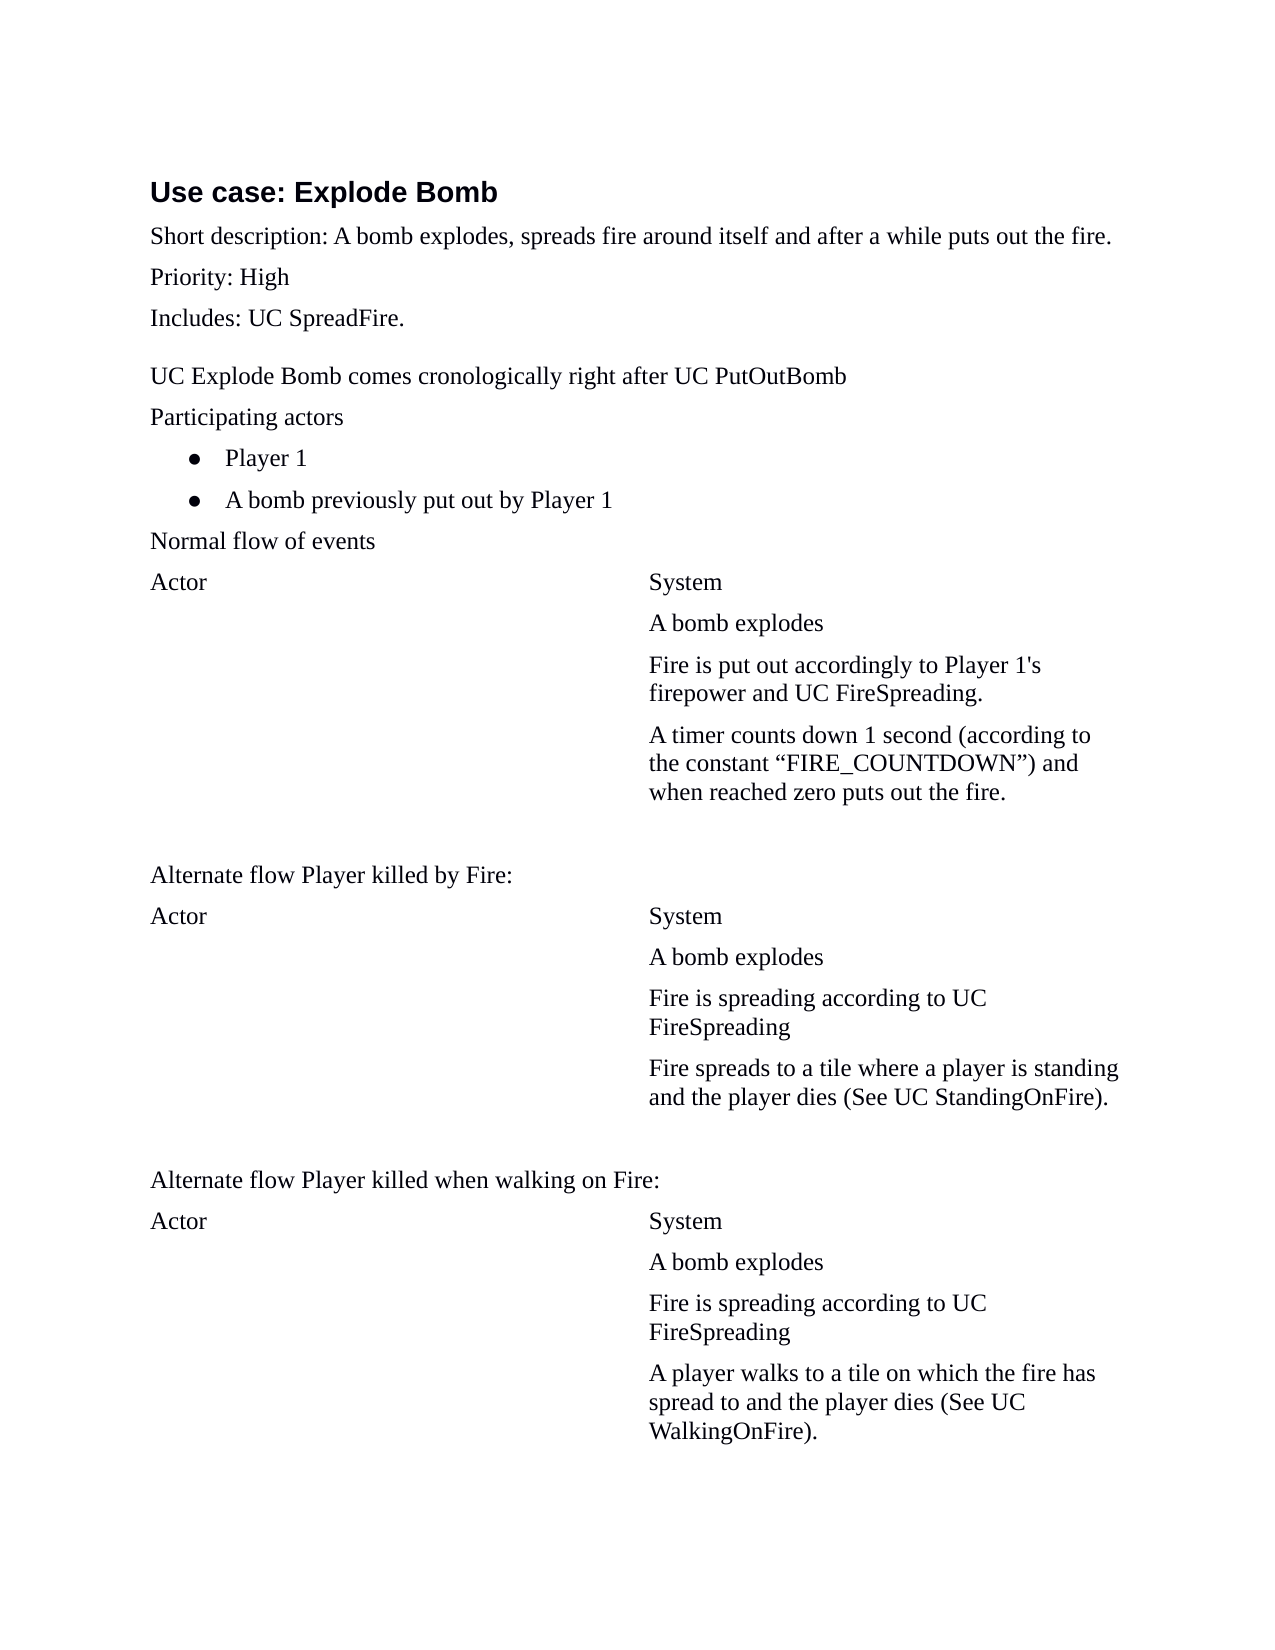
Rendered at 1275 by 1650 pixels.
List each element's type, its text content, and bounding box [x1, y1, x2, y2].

table_header System [638, 1206, 1136, 1247]
table_cell [139, 1289, 637, 1358]
text Priority: High [150, 262, 1125, 291]
list Player 1 [187, 443, 1125, 472]
table_cell A player walks to a tile on which the fire has spread to and the player dies (See UC WalkingOnFire). [638, 1359, 1136, 1457]
table_header Actor [139, 901, 637, 942]
table_header System [638, 901, 1136, 942]
table_cell [139, 720, 637, 818]
text Normal flow of events [150, 526, 1125, 555]
table_header Actor [139, 1206, 637, 1247]
text Use case: Explode Bomb [150, 175, 1125, 208]
table_cell [139, 984, 637, 1053]
table_cell [139, 1054, 637, 1123]
table_cell Fire is spreading according to UC FireSpreading [638, 984, 1136, 1053]
text Short description: A bomb explodes, spreads fire around itself and after a while puts out the fire. [150, 221, 1125, 250]
table_cell A bomb explodes [638, 942, 1136, 983]
text Alternate flow Player killed when walking on Fire: [150, 1165, 1125, 1193]
table_cell Fire spreads to a tile where a player is standing and the player dies (See UC StandingOnFire). [638, 1054, 1136, 1123]
table_cell Fire is put out accordingly to Player 1's firepower and UC FireSpreading. [638, 650, 1136, 720]
text Alternate flow Player killed by Fire: [150, 860, 1125, 888]
table_cell [139, 1359, 637, 1457]
table_cell A timer counts down 1 second (according to the constant “FIRE_COUNTDOWN”) and when reached zero puts out the fire. [638, 720, 1136, 818]
table_cell [139, 609, 637, 650]
text Participating actors [150, 402, 1125, 431]
table_header Actor [139, 567, 637, 608]
table_cell [139, 942, 637, 983]
table_cell A bomb explodes [638, 609, 1136, 650]
text Includes: UC SpreadFire. UC Explode Bomb comes cronologically right after UC PutOutBomb [150, 303, 1125, 390]
list A bomb previously put out by Player 1 [187, 485, 1125, 513]
table_cell A bomb explodes [638, 1247, 1136, 1288]
table_cell Fire is spreading according to UC FireSpreading [638, 1289, 1136, 1358]
table_cell [139, 1247, 637, 1288]
table_cell [139, 650, 637, 720]
table_header System [638, 567, 1136, 608]
